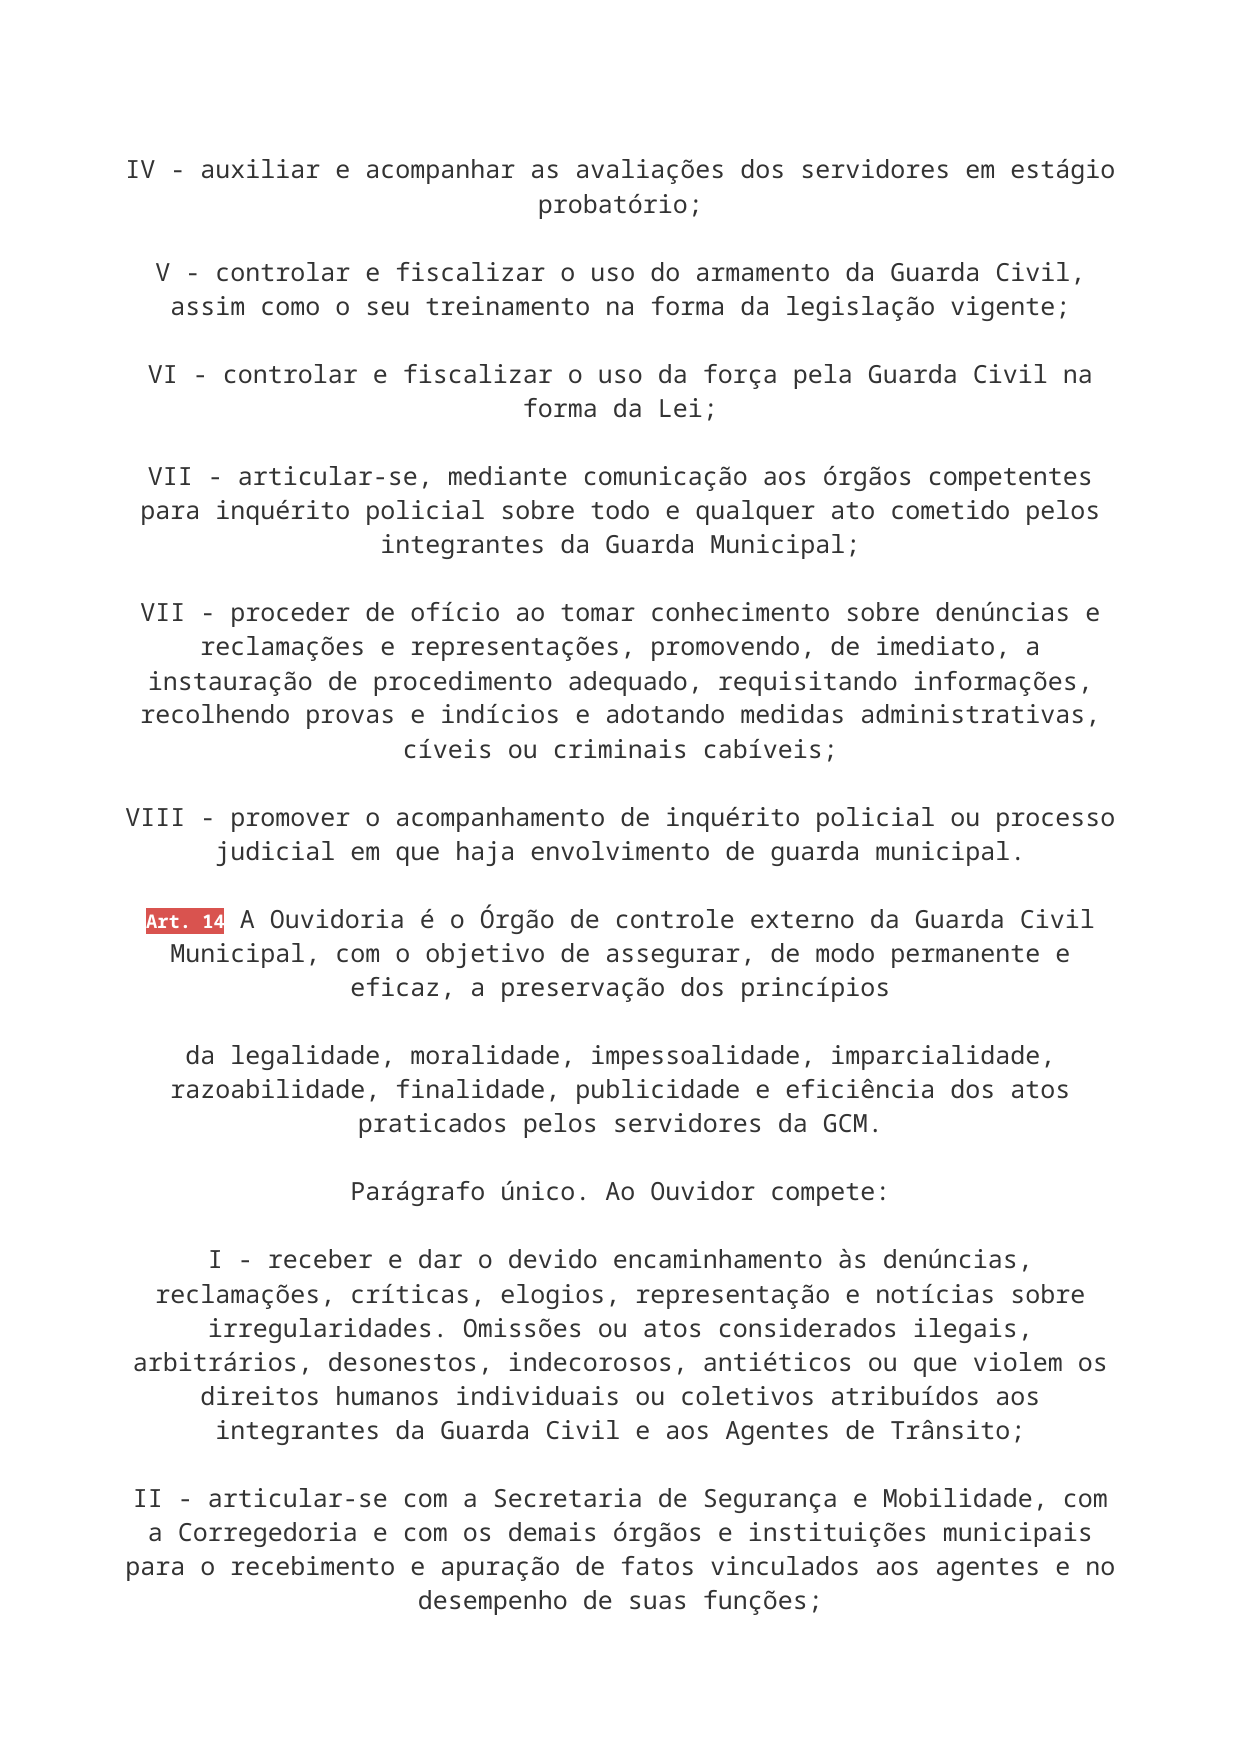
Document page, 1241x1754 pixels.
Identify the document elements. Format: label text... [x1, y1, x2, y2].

text IV - auxiliar e acompanhar as avaliações dos servidores em estágio probatório; V - controlar e fiscalizar o uso do armamento da Guarda Civil, assim como o seu treinamento na forma da legislação vigente; VI - controlar e fiscalizar o uso da força pela Guarda Civil na forma da Lei; VII - articular-se, mediante comunicação aos órgãos competentes para inquérito policial sobre todo e qualquer ato cometido pelos integrantes da Guarda Municipal; VII - proceder de ofício ao tomar conhecimento sobre denúncias e reclamações e representações, promovendo, de imediato, a instauração de procedimento adequado, requisitando informações, recolhendo provas e indícios e adotando medidas administrativas, cíveis ou criminais cabíveis; VIII - promover o acompanhamento de inquérito policial ou processo judicial em que haja envolvimento de guarda municipal. Art. 14 A Ouvidoria é o Órgão de controle externo da Guarda Civil Municipal, com o objetivo de assegurar, de modo permanente e eficaz, a preservação dos princípios da legalidade, moralidade, impessoalidade, imparcialidade, razoabilidade, finalidade, publicidade e eficiência dos atos praticados pelos servidores da GCM. Parágrafo único. Ao Ouvidor compete: I - receber e dar o devido encaminhamento às denúncias, reclamações, críticas, elogios, representação e notícias sobre irregularidades. Omissões ou atos considerados ilegais, arbitrários, desonestos, indecorosos, antiéticos ou que violem os direitos humanos individuais ou coletivos atribuídos aos integrantes da Guarda Civil e aos Agentes de Trânsito; II - articular-se com a Secretaria de Segurança e Mobilidade, com a Corregedoria e com os demais órgãos e instituições municipais para o recebimento e apuração de fatos vinculados aos agentes e no desempenho de suas funções; [118, 118, 1122, 1617]
